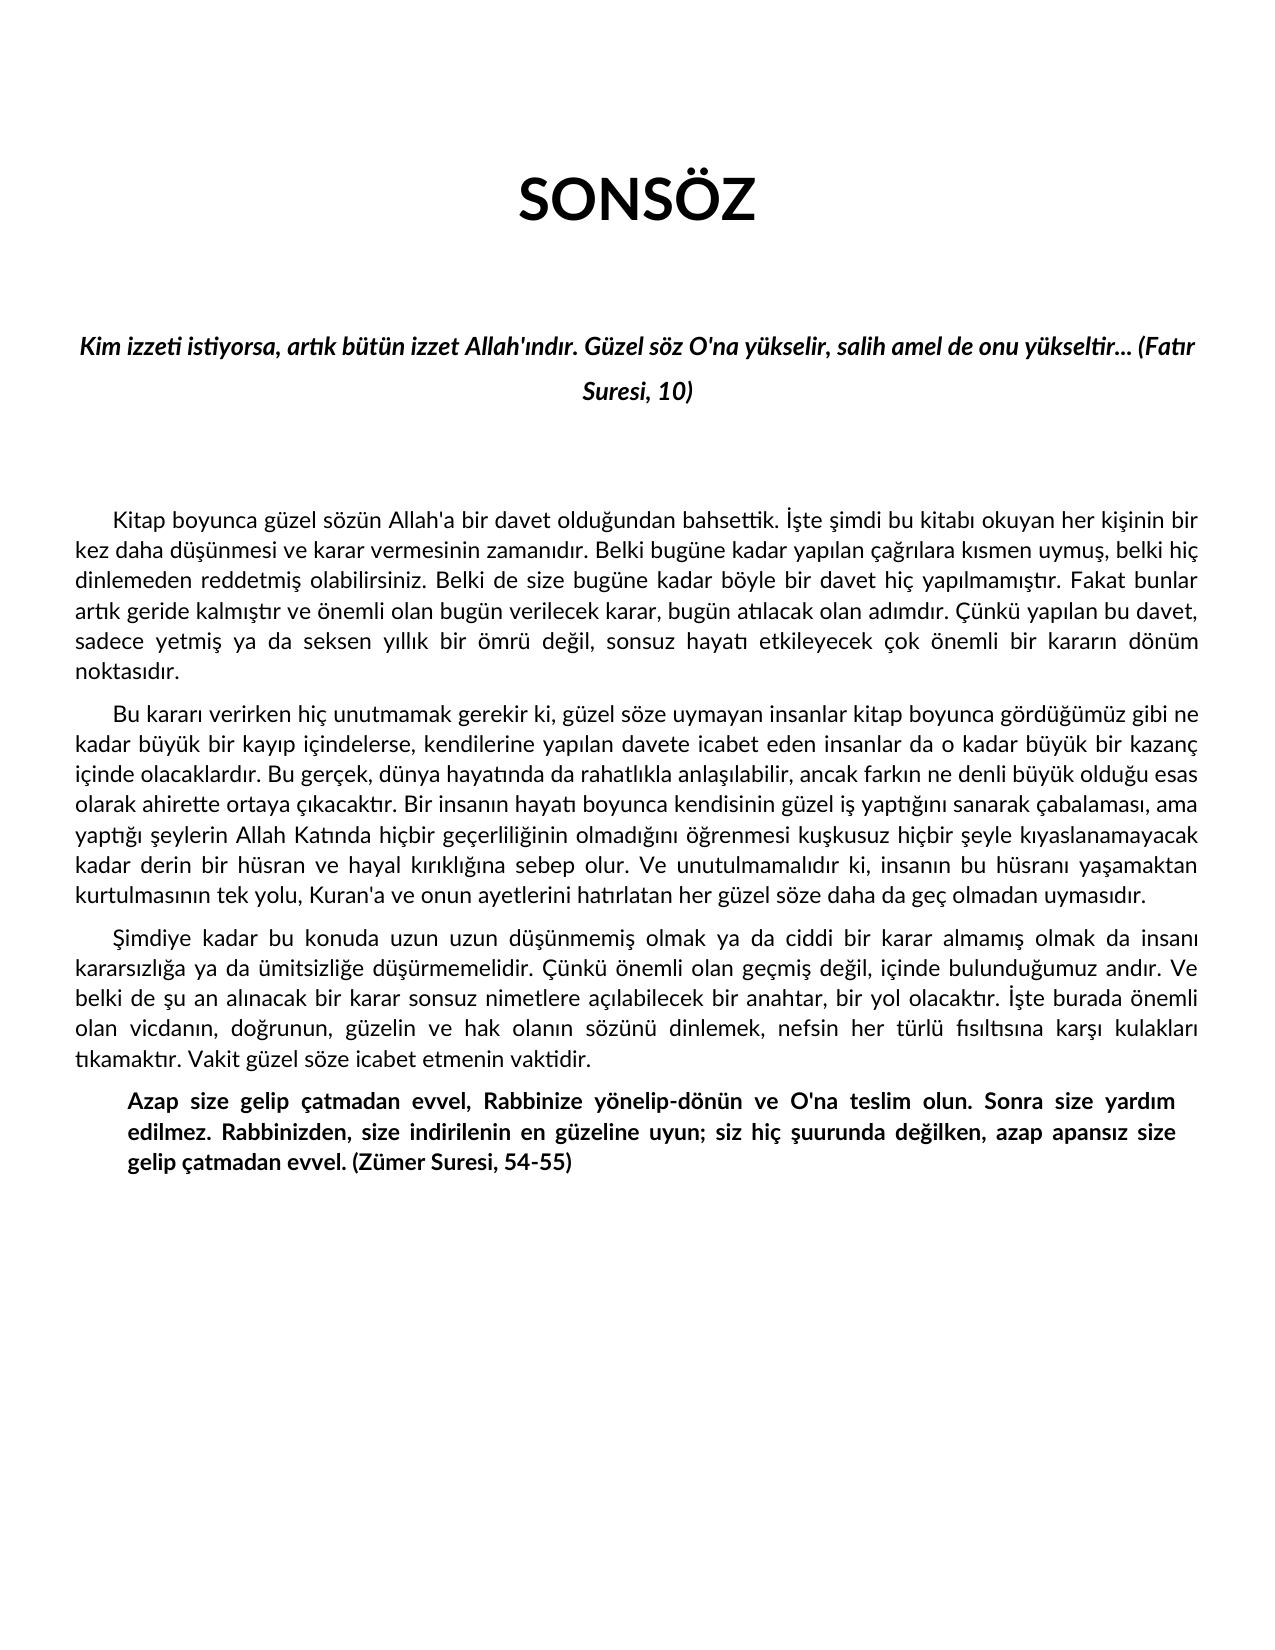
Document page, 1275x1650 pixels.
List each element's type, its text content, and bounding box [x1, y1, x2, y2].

text Kim izzeti istiyorsa, artık bütün izzet Allah'ındır. Güzel söz O'na yükselir, salih amel de onu yükseltir... (Fatır Suresi, 10) [75, 330, 1200, 405]
text Azap size gelip çatmadan evvel, Rabbinize yönelip-dönün ve O'na teslim olun. Sonra size yardım edilmez. Rabbinizden, size indirilenin en güzeline uyun; siz hiç şuurunda değilken, azap apansız size gelip çatmadan evvel. (Zümer Suresi, 54-55) [127, 1087, 1177, 1175]
text Bu kararı verirken hiç unutmamak gerekir ki, güzel söze uymayan insanlar kitap boyunca gördüğümüz gibi ne kadar büyük bir kayıp içindelerse, kendilerine yapılan davete icabet eden insanlar da o kadar büyük bir kazanç içinde olacaklardır. Bu gerçek, dünya hayatında da rahatlıkla anlaşılabilir, ancak farkın ne denli büyük olduğu esas olarak ahirette ortaya çıkacaktır. Bir insanın hayatı boyunca kendisinin güzel iş yaptığını sanarak çabalaması, ama yaptığı şeylerin Allah Katında hiçbir geçerliliğinin olmadığını öğrenmesi kuşkusuz hiçbir şeyle kıyaslanamayacak kadar derin bir hüsran ve hayal kırıklığına sebep olur. Ve unutulmamalıdır ki, insanın bu hüsranı yaşamaktan kurtulmasının tek yolu, Kuran'a ve onun ayetlerini hatırlatan her güzel söze daha da geç olmadan uymasıdır. [75, 699, 1200, 908]
subtitle SONSÖZ [75, 162, 1200, 232]
text Kitap boyunca güzel sözün Allah'a bir davet olduğundan bahsettik. İşte şimdi bu kitabı okuyan her kişinin bir kez daha düşünmesi ve karar vermesinin zamanıdır. Belki bugüne kadar yapılan çağrılara kısmen uymuş, belki hiç dinlemeden reddetmiş olabilirsiniz. Belki de size bugüne kadar böyle bir davet hiç yapılmamıştır. Fakat bunlar artık geride kalmıştır ve önemli olan bugün verilecek karar, bugün atılacak olan adımdır. Çünkü yapılan bu davet, sadece yetmiş ya da seksen yıllık bir ömrü değil, sonsuz hayatı etkileyecek çok önemli bir kararın dönüm noktasıdır. [75, 506, 1200, 684]
text Şimdiye kadar bu konuda uzun uzun düşünmemiş olmak ya da ciddi bir karar almamış olmak da insanı kararsızlığa ya da ümitsizliğe düşürmemelidir. Çünkü önemli olan geçmiş değil, içinde bulunduğumuz andır. Ve belki de şu an alınacak bir karar sonsuz nimetlere açılabilecek bir anahtar, bir yol olacaktır. İşte burada önemli olan vicdanın, doğrunun, güzelin ve hak olanın sözünü dinlemek, nefsin her türlü fısıltısına karşı kulakları tıkamaktır. Vakit güzel söze icabet etmenin vaktidir. [75, 923, 1200, 1072]
